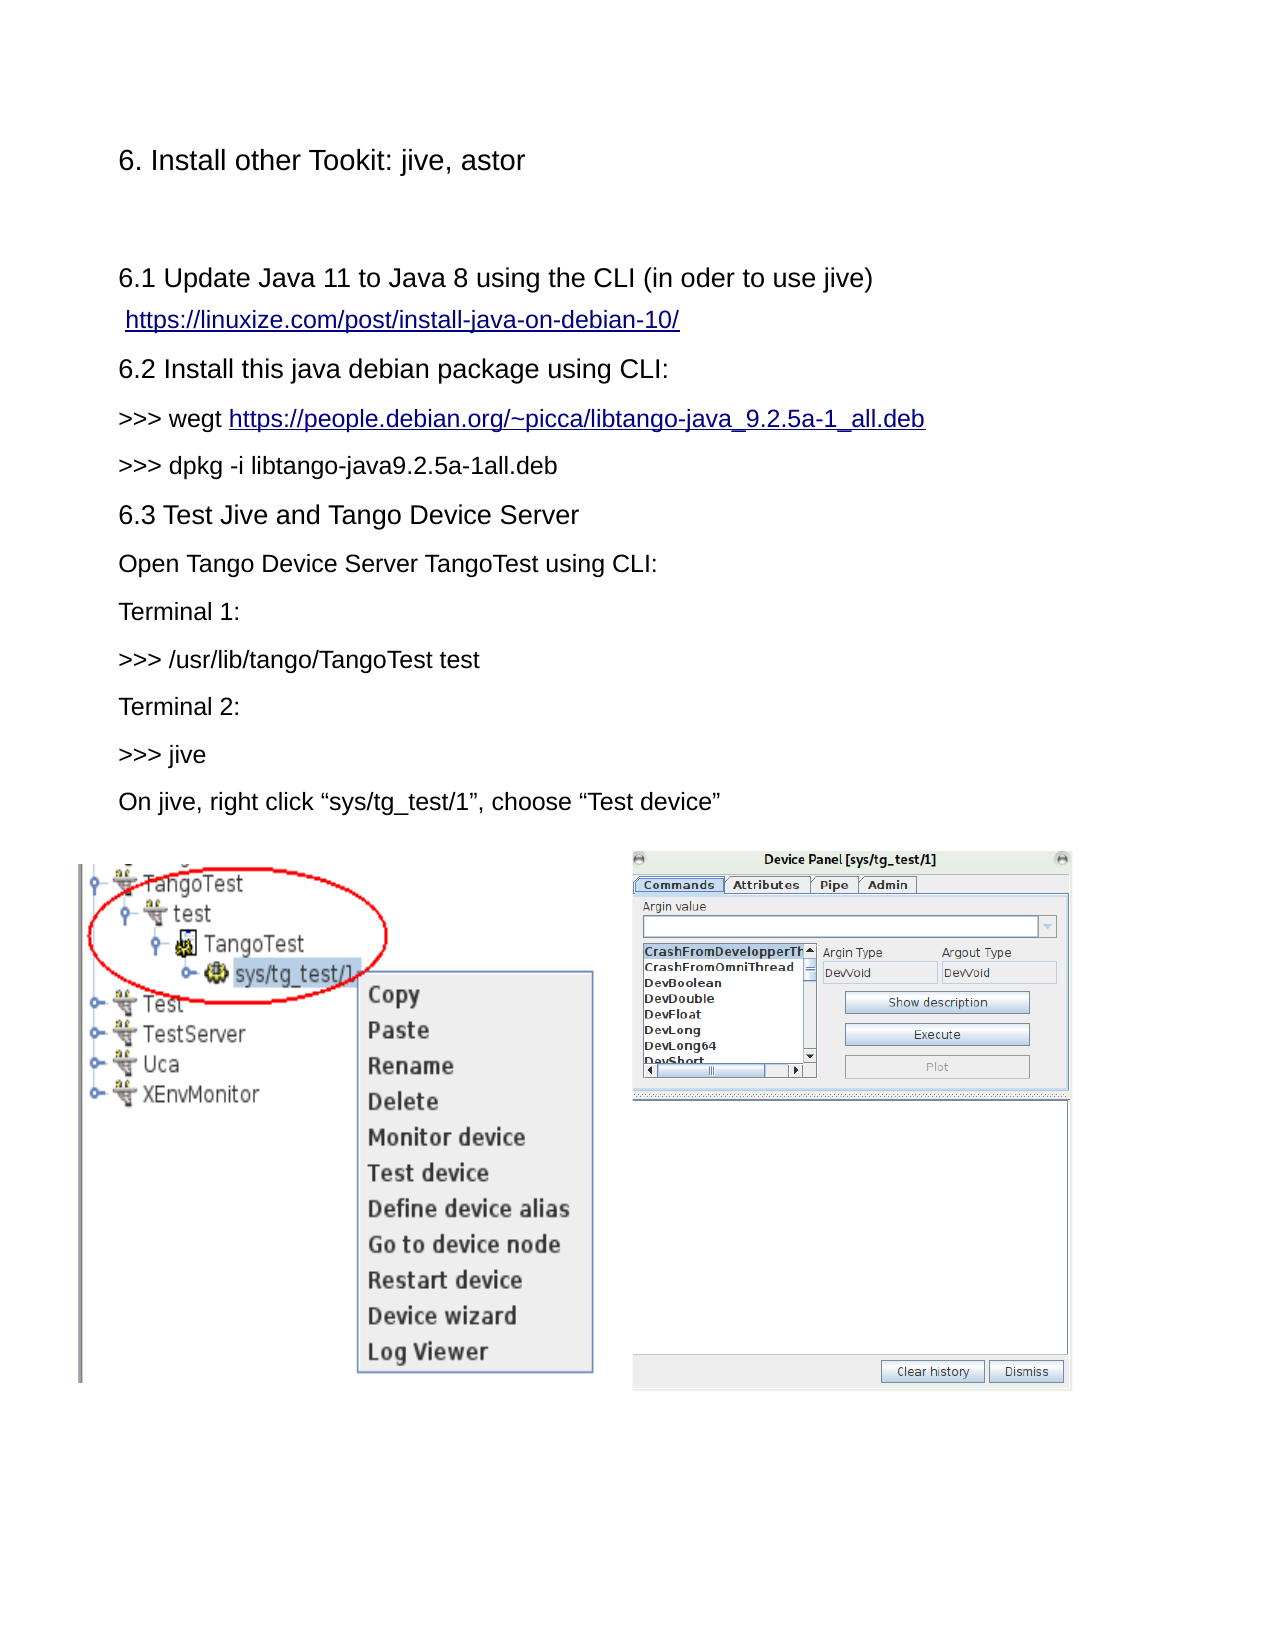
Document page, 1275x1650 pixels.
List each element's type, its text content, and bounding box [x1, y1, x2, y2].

text https://linuxize.com/post/install-java-on-debian-10/ [118, 306, 1157, 334]
text >>> dpkg -i libtango-java9.2.5a-1all.deb [118, 451, 1157, 480]
text Terminal 1: [118, 597, 1157, 626]
subtitle 6. Install other Tookit: jive, astor [118, 143, 1157, 177]
text Open Tango Device Server TangoTest using CLI: [118, 549, 1157, 578]
picture [78, 864, 612, 1383]
text 6.3 Test Jive and Tango Device Server [118, 499, 1157, 530]
text >>> /usr/lib/tango/TangoTest test [118, 644, 1157, 673]
picture [632, 851, 1073, 1391]
text On jive, right click “sys/tg_test/1”, choose “Test device” [118, 787, 1157, 816]
subtitle 6.1 Update Java 11 to Java 8 using the CLI (in oder to use jive) [118, 262, 1157, 293]
text >>> wegt https://people.debian.org/~picca/libtango-java_9.2.5a-1_all.deb [118, 404, 1157, 432]
text >>> jive [118, 740, 1157, 768]
text 6.2 Install this java debian package using CLI: [118, 353, 1157, 384]
text Terminal 2: [118, 692, 1157, 721]
